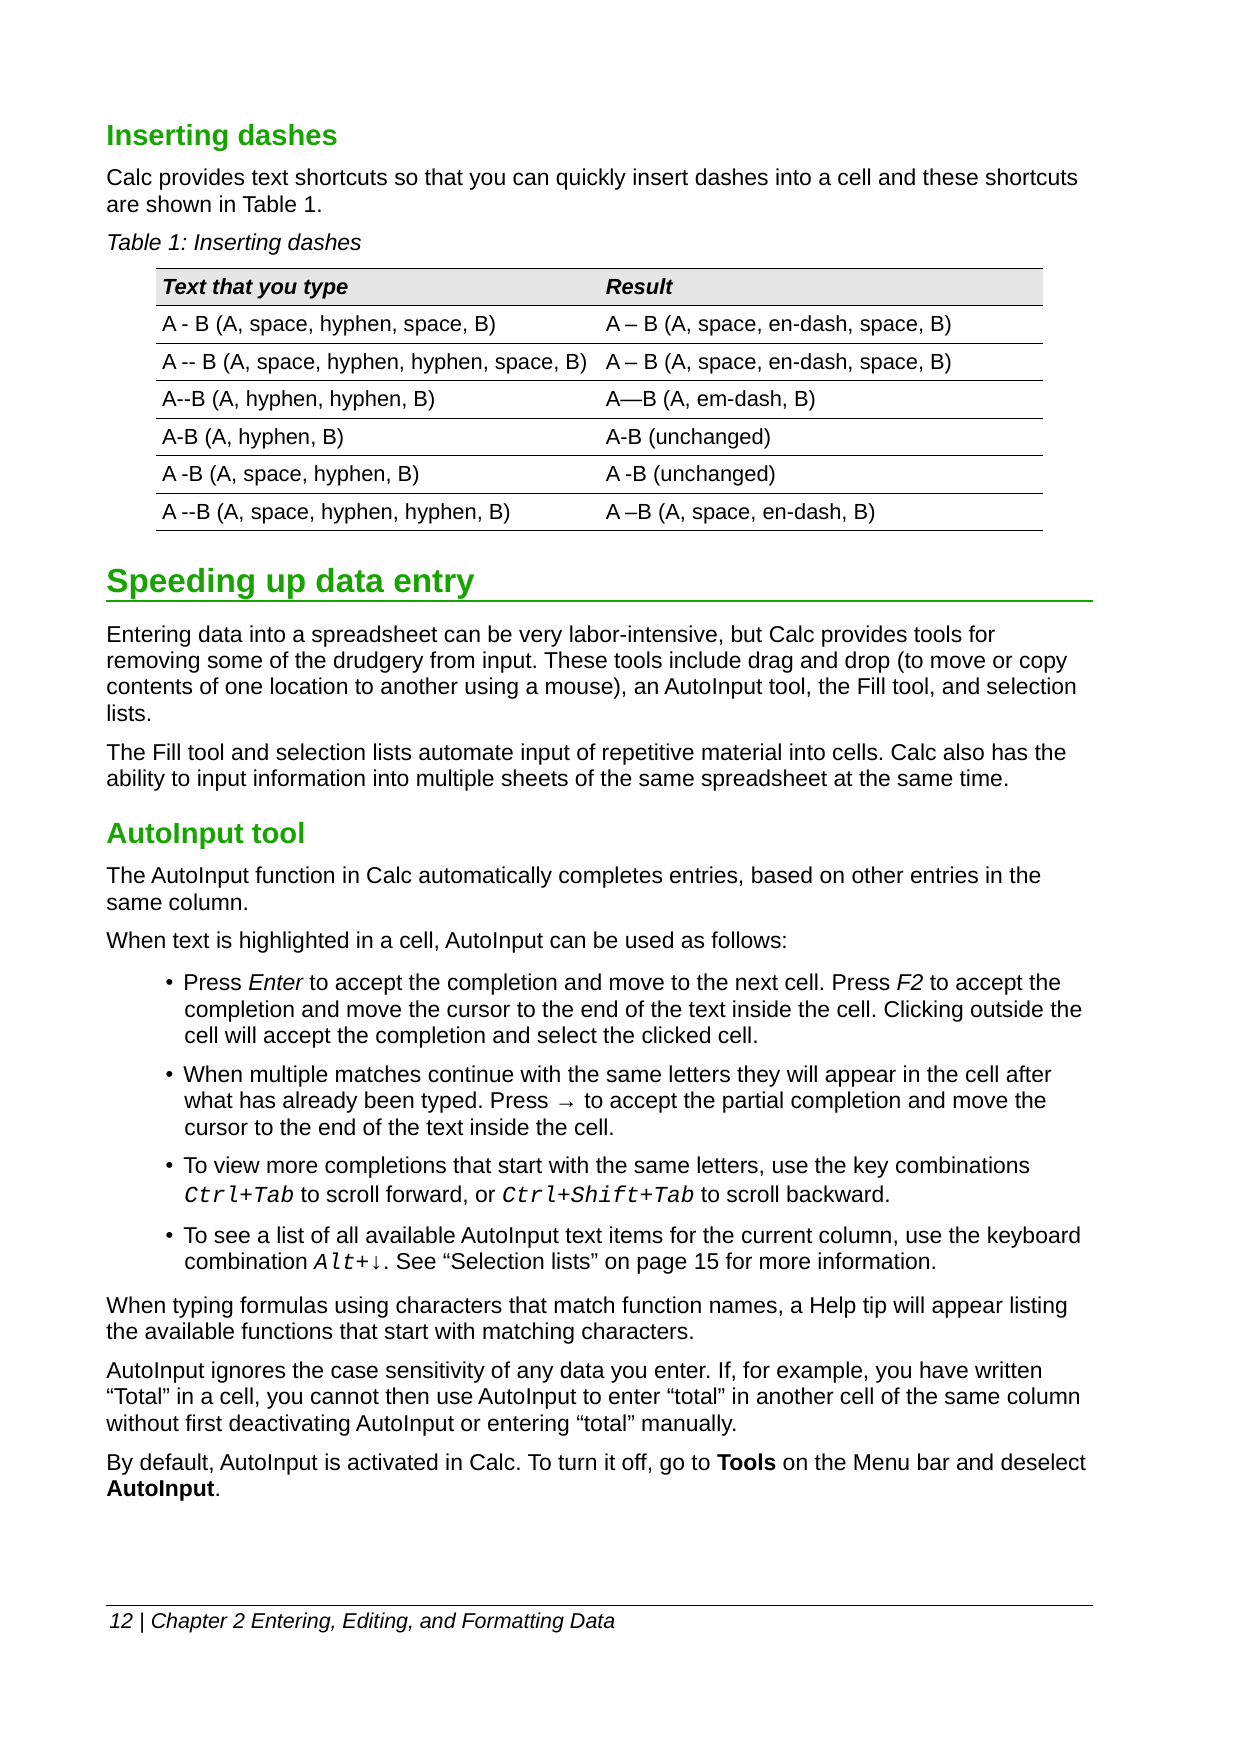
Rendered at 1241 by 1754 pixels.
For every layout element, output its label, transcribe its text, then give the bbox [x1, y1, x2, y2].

subtitle Speeding up data entry [106, 561, 1093, 600]
table_header Text that you type [156, 269, 599, 305]
table_cell A-B (unchanged) [599, 419, 1043, 455]
list To view more completions that start with the same letters, use the key combinations Ctrl+Tab to scroll forward, or Ctrl+Shift+Tab to scroll backward. [162, 1149, 1093, 1209]
text Table 1: Inserting dashes [106, 229, 1093, 256]
table_cell A—B (A, em-dash, B) [599, 381, 1043, 417]
table_cell A -B (unchanged) [599, 456, 1043, 492]
table_cell A --B (A, space, hyphen, hyphen, B) [156, 494, 599, 530]
table_cell A -- B (A, space, hyphen, hyphen, space, B) [156, 344, 599, 380]
table_header Result [599, 269, 1043, 305]
text AutoInput ignores the case sensitivity of any data you enter. If, for example, you have written “Total” in a cell, you cannot then use AutoInput to enter “total” in another cell of the same column without first deactivating AutoInput or entering “total” manually. [106, 1357, 1093, 1436]
text By default, AutoInput is activated in Calc. To turn it off, go to Tools on the Menu bar and deselect AutoInput. [106, 1448, 1093, 1501]
subtitle AutoInput tool [106, 816, 1093, 850]
table_cell A - B (A, space, hyphen, space, B) [156, 306, 599, 342]
table_cell A – B (A, space, en-dash, space, B) [599, 306, 1043, 342]
text The AutoInput function in Calc automatically completes entries, based on other entries in the same column. [106, 862, 1093, 915]
table_cell A – B (A, space, en-dash, space, B) [599, 344, 1043, 380]
text When text is highlighted in a cell, AutoInput can be used as follows: [106, 927, 1093, 954]
text When typing formulas using characters that match function names, a Help tip will appear listing the available functions that start with matching characters. [106, 1292, 1093, 1344]
table_cell A –B (A, space, en-dash, B) [599, 494, 1043, 530]
list When multiple matches continue with the same letters they will appear in the cell after what has already been typed. Press → to accept the partial completion and move the cursor to the end of the text inside the cell. [162, 1058, 1093, 1140]
list To see a list of all available AutoInput text items for the current column, use the keyboard combination Alt+↓. See “Selection lists” on page 15 for more information. [162, 1219, 1093, 1279]
text The Fill tool and selection lists automate input of repetitive material into cells. Calc also has the ability to input information into multiple sheets of the same spreadsheet at the same time. [106, 738, 1093, 791]
table_cell A-B (A, hyphen, B) [156, 419, 599, 455]
subtitle Inserting dashes [106, 118, 1093, 152]
text Calc provides text shortcuts so that you can quickly insert dashes into a cell and these shortcuts are shown in Table 1. [106, 164, 1093, 217]
list Press Enter to accept the completion and move to the next cell. Press F2 to accept the completion and move the cursor to the end of the text inside the cell. Clicking outside the cell will accept the completion and select the clicked cell. [162, 966, 1093, 1048]
table_cell A -B (A, space, hyphen, B) [156, 456, 599, 492]
text Entering data into a spreadsheet can be very labor-intensive, but Calc provides tools for removing some of the drudgery from input. These tools include drag and drop (to move or copy contents of one location to another using a mouse), an AutoInput tool, the Fill tool, and selection lists. [106, 621, 1093, 726]
table_cell A--B (A, hyphen, hyphen, B) [156, 381, 599, 417]
